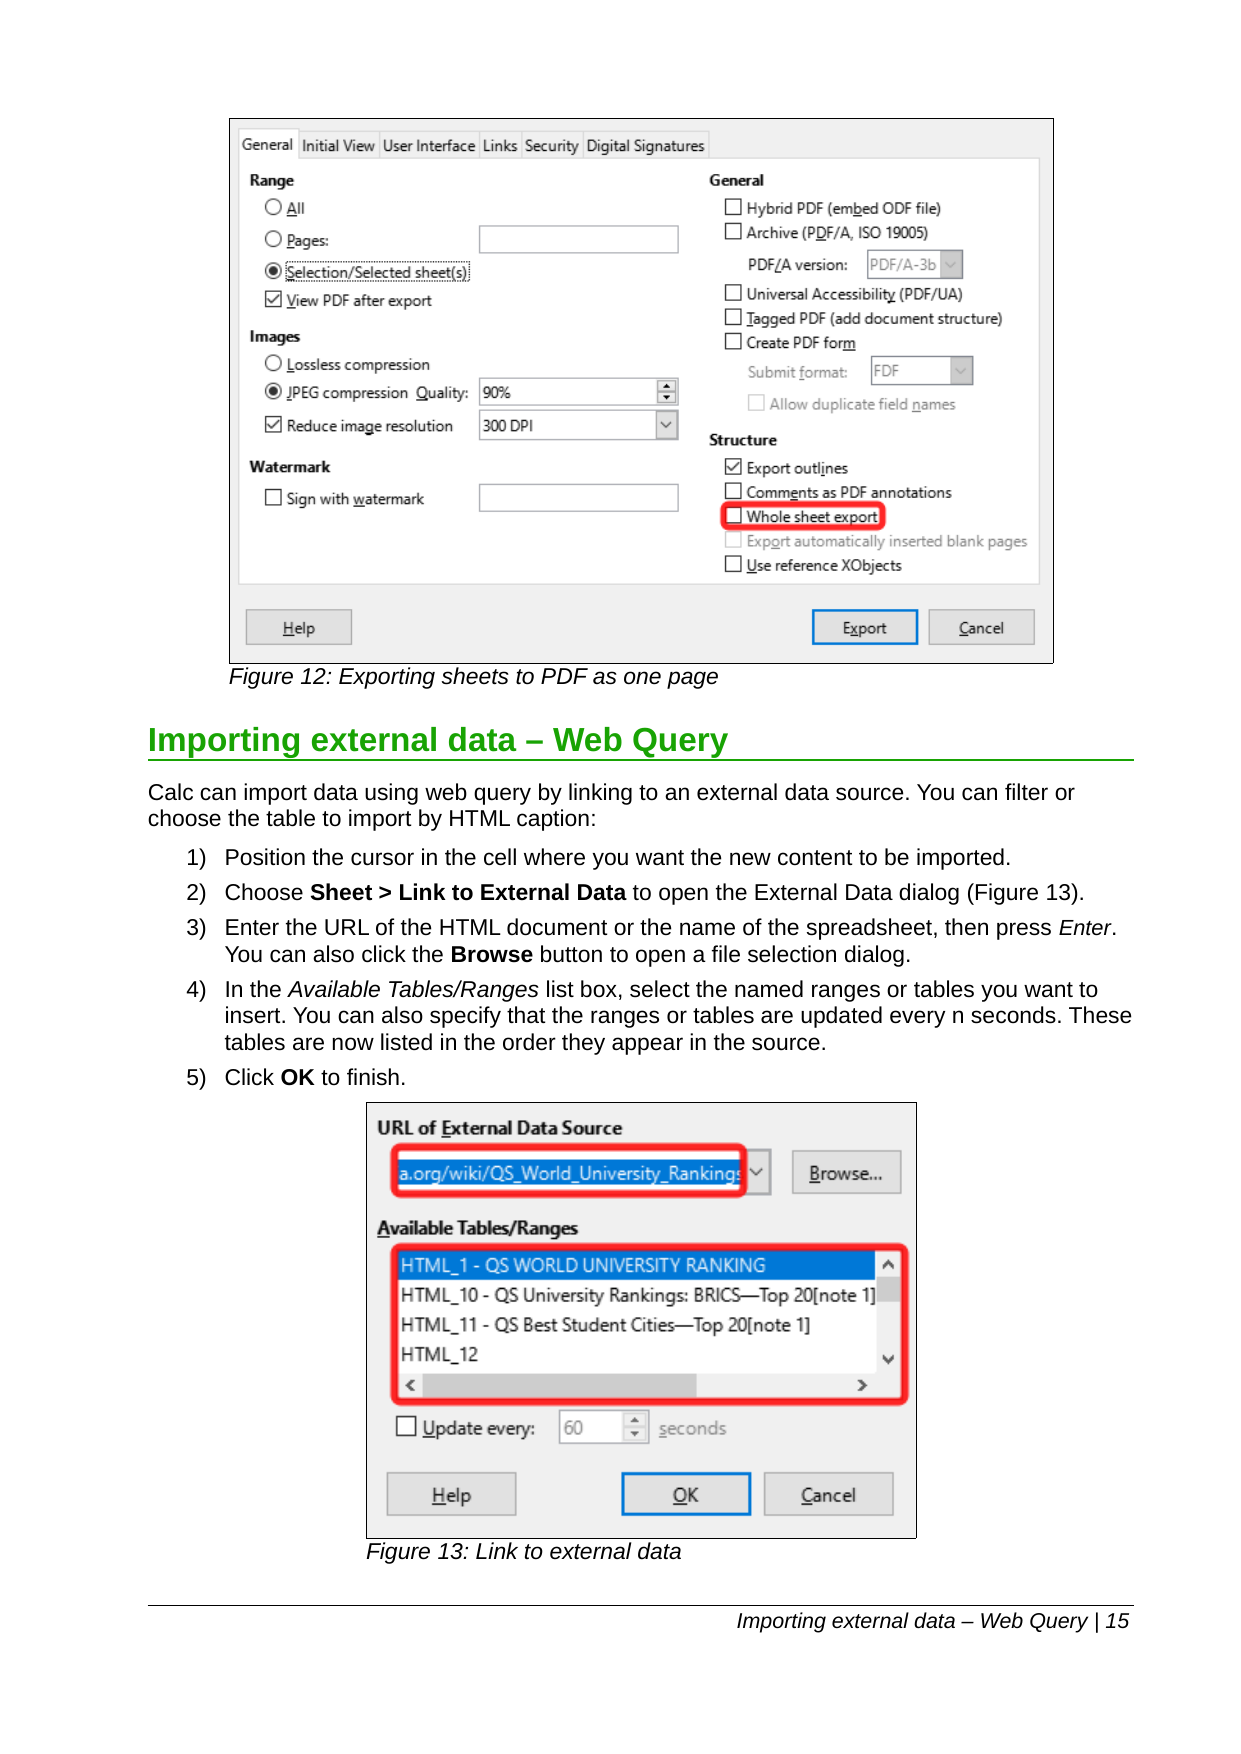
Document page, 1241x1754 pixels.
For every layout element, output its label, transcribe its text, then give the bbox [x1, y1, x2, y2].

picture [230, 119, 1053, 663]
subtitle Importing external data – Web Query [148, 721, 1134, 759]
list Choose Sheet > Link to External Data to open the External Data dialog (Figure 13). [207, 879, 1134, 906]
text Calc can import data using web query by linking to an external data source. You can filter or choose the table to import by HTML caption: [148, 779, 1134, 831]
list Position the cursor in the cell where you want the new content to be imported. [207, 844, 1134, 870]
text Figure 13: Link to external data [366, 1539, 916, 1564]
picture [367, 1103, 916, 1538]
list Click OK to finish. [207, 1064, 1134, 1090]
list Enter the URL of the HTML document or the name of the spreadsheet, then press Enter. You can also click the Browse button to open a file selection dialog. [207, 914, 1134, 967]
text Figure 12: Exporting sheets to PDF as one page [229, 664, 1053, 689]
list In the Available Tables/Ranges list box, select the named ranges or tables you want to insert. You can also specify that the ranges or tables are updated every n seconds. These tables are now listed in the order they appear in the source. [207, 976, 1134, 1055]
